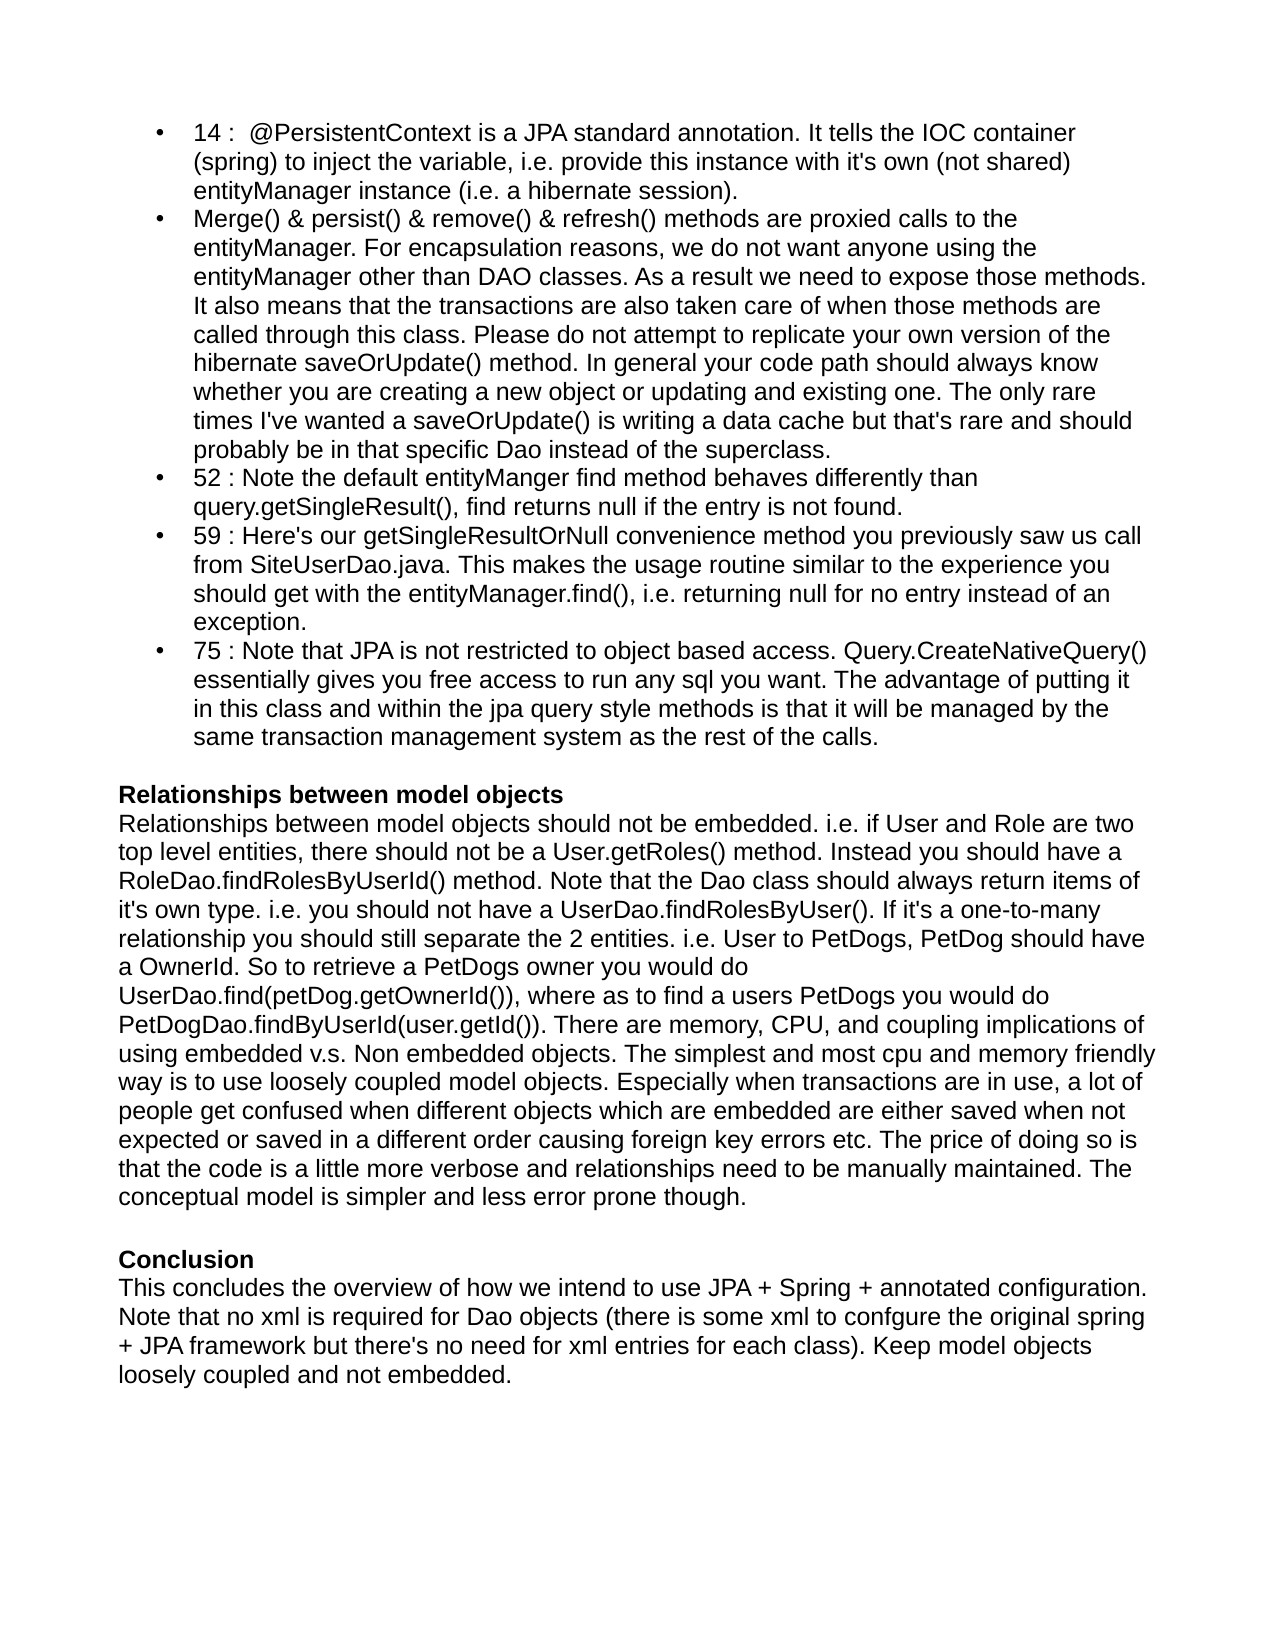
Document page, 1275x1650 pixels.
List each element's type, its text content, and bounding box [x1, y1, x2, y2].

text Relationships between model objects [118, 780, 1157, 809]
text This concludes the overview of how we intend to use JPA + Spring + annotated configuration. Note that no xml is required for Dao objects (there is some xml to confgure the original spring + JPA framework but there's no need for xml entries for each class). Keep model objects loosely coupled and not embedded. [118, 1273, 1157, 1388]
text Conclusion [118, 1245, 1157, 1273]
list Merge() & persist() & remove() & refresh() methods are proxied calls to the entityManager. For encapsulation reasons, we do not want anyone using the entityManager other than DAO classes. As a result we need to expose those methods. It also means that the transactions are also taken care of when those methods are called through this class. Please do not attempt to replicate your own version of the hibernate saveOrUpdate() method. In general your code path should always know whether you are creating a new object or updating and existing one. The only rare times I've wanted a saveOrUpdate() is writing a data cache but that's rare and should probably be in that specific Dao instead of the superclass. [156, 204, 1157, 463]
list 52 : Note the default entityManger find method behaves differently than query.getSingleResult(), find returns null if the entry is not found. [156, 463, 1157, 521]
list 59 : Here's our getSingleResultOrNull convenience method you previously saw us call from SiteUserDao.java. This makes the usage routine similar to the experience you should get with the entityManager.find(), i.e. returning null for no entry instead of an exception. [156, 521, 1157, 636]
text Relationships between model objects should not be embedded. i.e. if User and Role are two top level entities, there should not be a User.getRoles() method. Instead you should have a RoleDao.findRolesByUserId() method. Note that the Dao class should always return items of it's own type. i.e. you should not have a UserDao.findRolesByUser(). If it's a one-to-many relationship you should still separate the 2 entities. i.e. User to PetDogs, PetDog should have a OwnerId. So to retrieve a PetDogs owner you would do UserDao.find(petDog.getOwnerId()), where as to find a users PetDogs you would do PetDogDao.findByUserId(user.getId()). There are memory, CPU, and coupling implications of using embedded v.s. Non embedded objects. The simplest and most cpu and memory friendly way is to use loosely coupled model objects. Especially when transactions are in use, a lot of people get confused when different objects which are embedded are either saved when not expected or saved in a different order causing foreign key errors etc. The price of doing so is that the code is a little more verbose and relationships need to be manually maintained. The conceptual model is simpler and less error prone though. [118, 809, 1157, 1211]
list 14 : @PersistentContext is a JPA standard annotation. It tells the IOC container (spring) to inject the variable, i.e. provide this instance with it's own (not shared) entityManager instance (i.e. a hibernate session). [156, 118, 1157, 204]
list 75 : Note that JPA is not restricted to object based access. Query.CreateNativeQuery() essentially gives you free access to run any sql you want. The advantage of putting it in this class and within the jpa query style methods is that it will be managed by the same transaction management system as the rest of the calls. [156, 636, 1157, 751]
